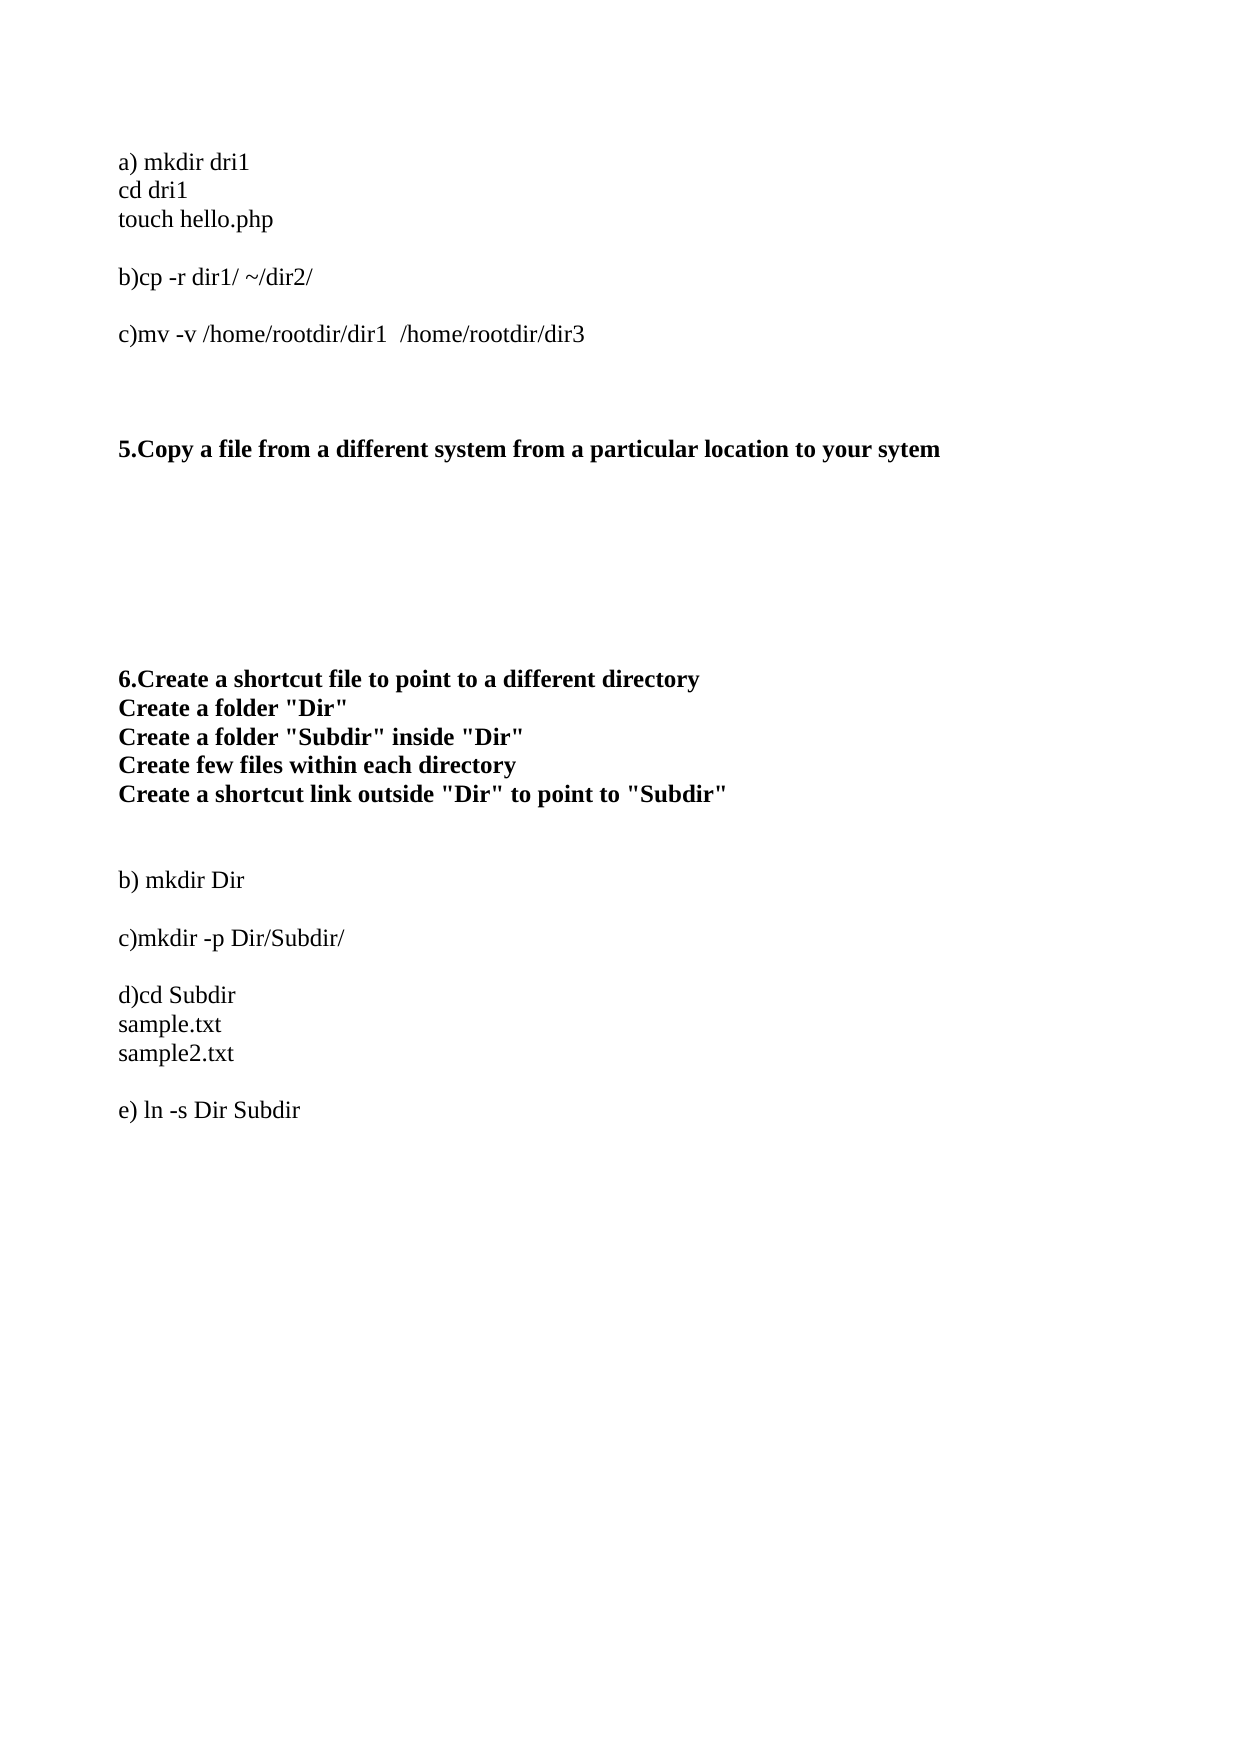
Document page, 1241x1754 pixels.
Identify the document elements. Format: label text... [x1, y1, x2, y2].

text c)mkdir -p Dir/Subdir/ [118, 923, 1122, 952]
text d)cd Subdir [118, 981, 1122, 1009]
text Create a folder "Dir" [118, 693, 1122, 722]
text b)cp -r dir1/ ~/dir2/ [118, 262, 1122, 291]
text e) ln -s Dir Subdir [118, 1096, 1122, 1124]
text 6.Create a shortcut file to point to a different directory [118, 664, 1122, 693]
text sample.txt [118, 1009, 1122, 1038]
text 5.Copy a file from a different system from a particular location to your sytem [118, 434, 1122, 463]
text cd dri1 [118, 176, 1122, 204]
text Create a folder "Subdir" inside "Dir" [118, 722, 1122, 751]
text a) mkdir dri1 [118, 147, 1122, 176]
text Create few files within each directory [118, 751, 1122, 779]
text touch hello.php [118, 204, 1122, 233]
text Create a shortcut link outside "Dir" to point to "Subdir" [118, 779, 1122, 808]
text c)mv -v /home/rootdir/dir1 /home/rootdir/dir3 [118, 319, 1122, 348]
text sample2.txt [118, 1038, 1122, 1067]
text b) mkdir Dir [118, 866, 1122, 894]
